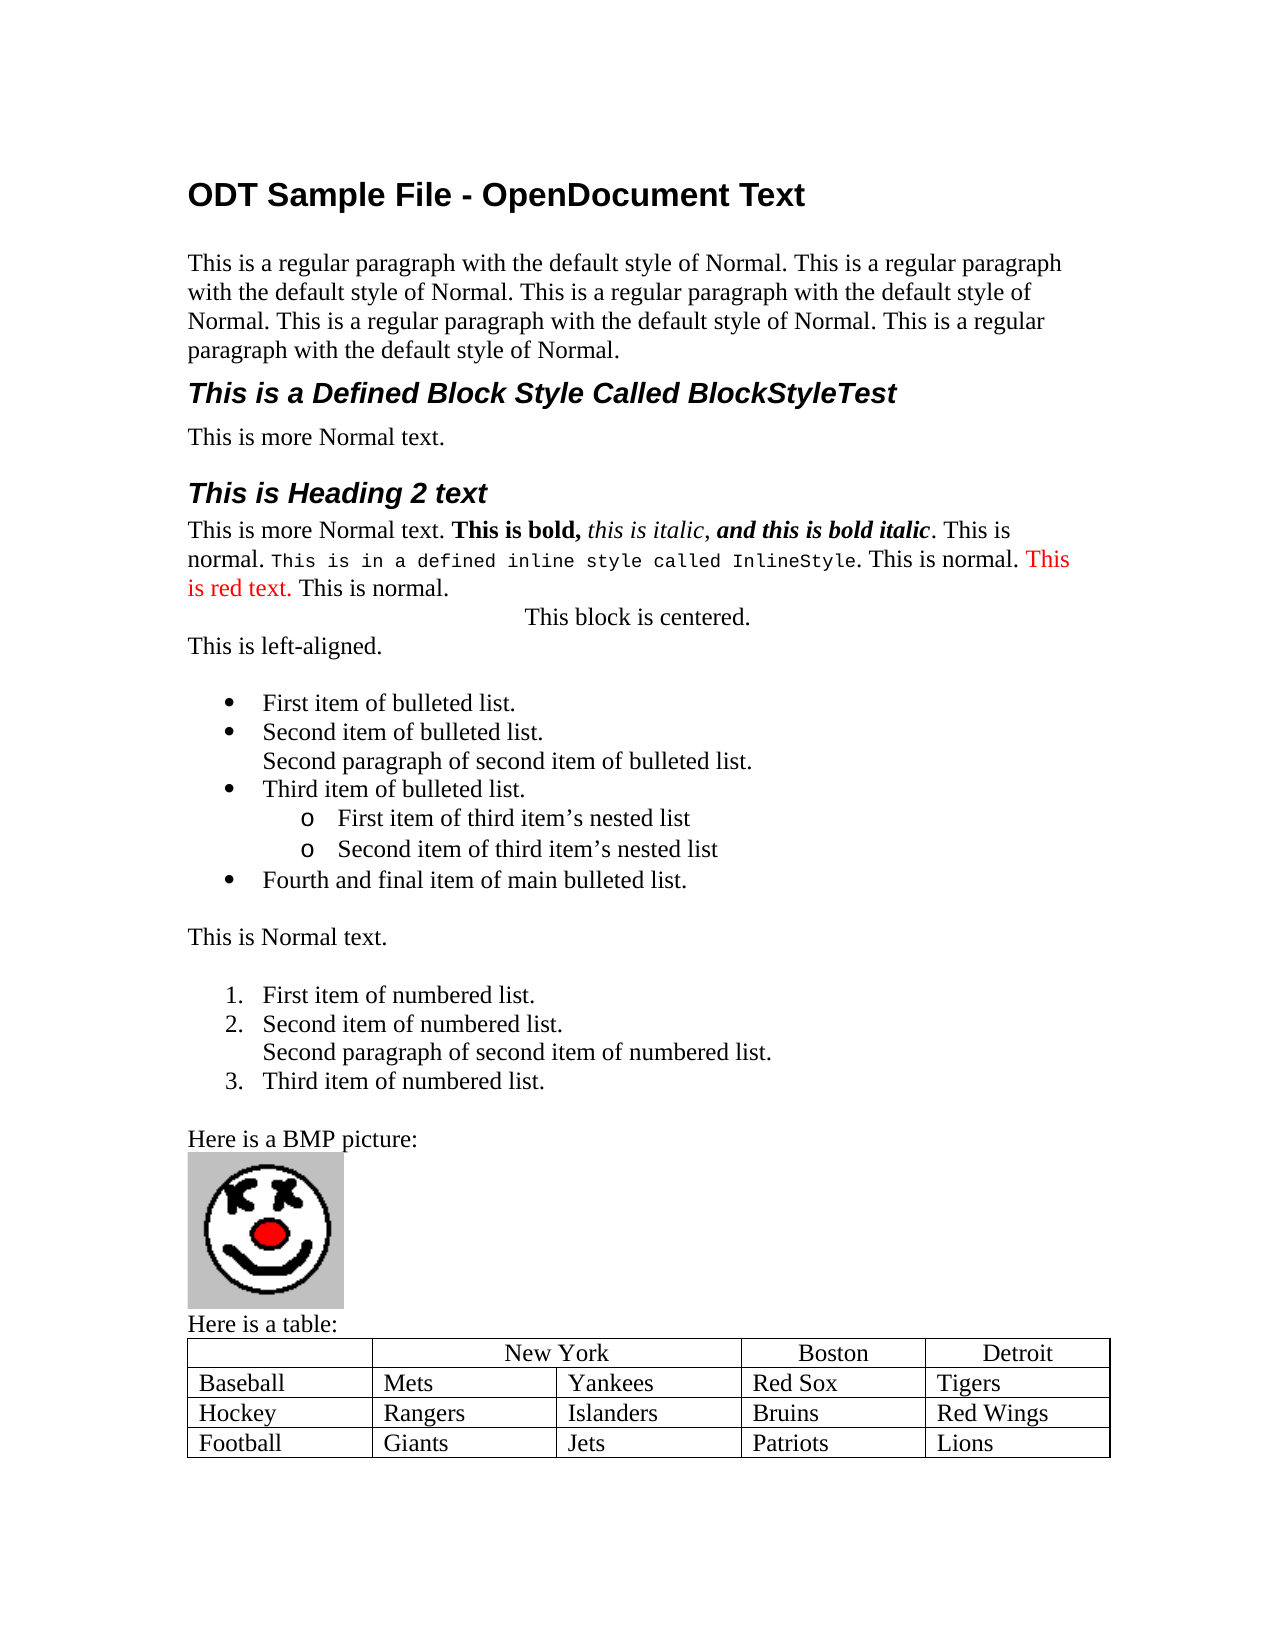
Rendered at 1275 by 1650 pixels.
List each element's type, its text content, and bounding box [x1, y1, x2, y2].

text Second paragraph of second item of numbered list. [262, 1037, 1087, 1066]
text This is a regular paragraph with the default style of Normal. This is a regular paragraph with the default style of Normal. This is a regular paragraph with the default style of Normal. This is a regular paragraph with the default style of Normal. This is a regular paragraph with the default style of Normal. [187, 248, 1087, 363]
table_cell Rangers [373, 1398, 556, 1427]
table_header [188, 1339, 372, 1367]
list Fourth and final item of main bulleted list. [225, 865, 1087, 894]
text This is left-aligned. [187, 631, 1087, 659]
table_cell Hockey [188, 1398, 372, 1427]
text This is more Normal text. This is bold, this is italic, and this is bold italic. This is normal. This is in a defined inline style called InlineStyle. This is normal. This is red text. This is normal. [187, 516, 1087, 602]
table_cell Giants [373, 1428, 556, 1457]
table_cell Baseball [188, 1368, 372, 1397]
subtitle ODT Sample File - OpenDocument Text [187, 175, 1087, 213]
table_cell Islanders [557, 1398, 741, 1427]
list Second item of third item’s nested list [300, 834, 1087, 865]
table_cell Tigers [926, 1368, 1109, 1397]
text Second paragraph of second item of bulleted list. [262, 746, 1087, 774]
list First item of bulleted list. [225, 688, 1087, 717]
text Here is a table: [187, 1309, 1087, 1337]
table_cell Football [188, 1428, 372, 1457]
list First item of numbered list. [225, 980, 1087, 1009]
table_header Boston [742, 1339, 925, 1367]
list Second item of bulleted list. [225, 717, 1087, 746]
list Second item of numbered list. [225, 1009, 1087, 1037]
table_header New York [373, 1339, 741, 1367]
table_cell Red Wings [926, 1398, 1109, 1427]
list Third item of numbered list. [225, 1066, 1087, 1095]
table_header Detroit [926, 1339, 1109, 1367]
table_cell Lions [926, 1428, 1109, 1457]
subtitle This is Heading 2 text [187, 476, 1087, 509]
text This is more Normal text. [187, 422, 1087, 451]
list Third item of bulleted list. [225, 774, 1087, 803]
text Here is a BMP picture: [187, 1124, 1087, 1152]
table_cell Bruins [742, 1398, 925, 1427]
table_cell Mets [373, 1368, 556, 1397]
list First item of third item’s nested list [300, 803, 1087, 834]
table_cell Patriots [742, 1428, 925, 1457]
table_cell Jets [557, 1428, 741, 1457]
text This block is centered. [187, 602, 1087, 631]
text This is Normal text. [187, 922, 1087, 951]
table_cell Red Sox [742, 1368, 925, 1397]
table_cell Yankees [557, 1368, 741, 1397]
text This is a Defined Block Style Called BlockStyleTest [187, 376, 1087, 409]
